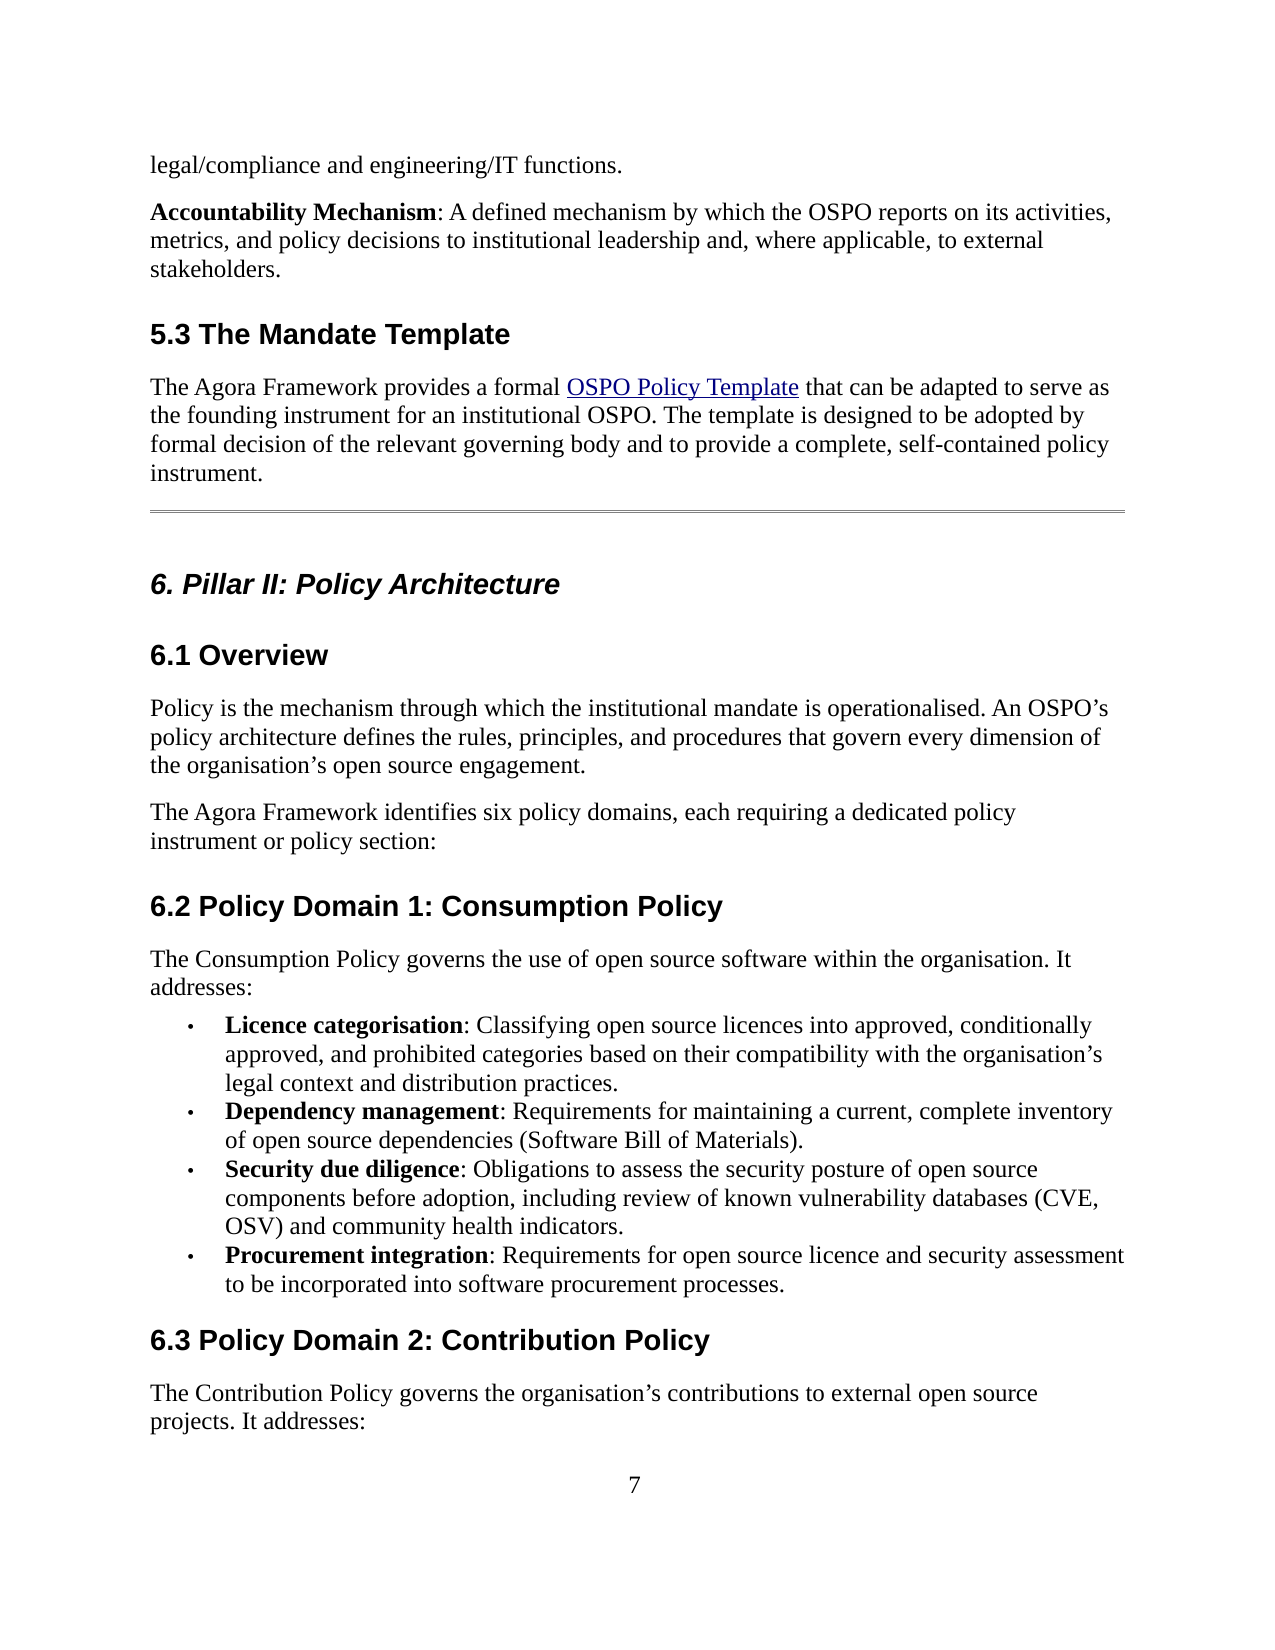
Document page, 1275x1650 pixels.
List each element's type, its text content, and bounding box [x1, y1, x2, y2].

subtitle 6.3 Policy Domain 2: Contribution Policy [150, 1323, 1125, 1356]
list Dependency management: Requirements for maintaining a current, complete inventory of open source dependencies (Software Bill of Materials). [187, 1096, 1125, 1154]
text The Agora Framework identifies six policy domains, each requiring a dedicated policy instrument or policy section: [150, 797, 1125, 855]
list Security due diligence: Obligations to assess the security posture of open source components before adoption, including review of known vulnerability databases (CVE, OSV) and community health indicators. [187, 1154, 1125, 1240]
text The Agora Framework provides a formal OSPO Policy Template that can be adapted to serve as the founding instrument for an institutional OSPO. The template is designed to be adopted by formal decision of the relevant governing body and to provide a complete, self-contained policy instrument. [150, 372, 1125, 487]
text Policy is the mechanism through which the institutional mandate is operationalised. An OSPO’s policy architecture defines the rules, principles, and procedures that govern every dimension of the organisation’s open source engagement. [150, 693, 1125, 779]
text Accountability Mechanism: A defined mechanism by which the OSPO reports on its activities, metrics, and policy decisions to institutional leadership and, where applicable, to external stakeholders. [150, 197, 1125, 283]
text The Contribution Policy governs the organisation’s contributions to external open source projects. It addresses: [150, 1378, 1125, 1435]
text legal/compliance and engineering/IT functions. [150, 150, 1125, 179]
text The Consumption Policy governs the use of open source software within the organisation. It addresses: [150, 944, 1125, 1001]
subtitle 6. Pillar II: Policy Architecture [150, 567, 1125, 601]
list Licence categorisation: Classifying open source licences into approved, conditionally approved, and prohibited categories based on their compatibility with the organisation’s legal context and distribution practices. [187, 1010, 1125, 1096]
subtitle 6.2 Policy Domain 1: Consumption Policy [150, 889, 1125, 922]
subtitle 6.1 Overview [150, 638, 1125, 672]
subtitle 5.3 The Mandate Template [150, 317, 1125, 350]
list Procurement integration: Requirements for open source licence and security assessment to be incorporated into software procurement processes. [187, 1240, 1125, 1298]
